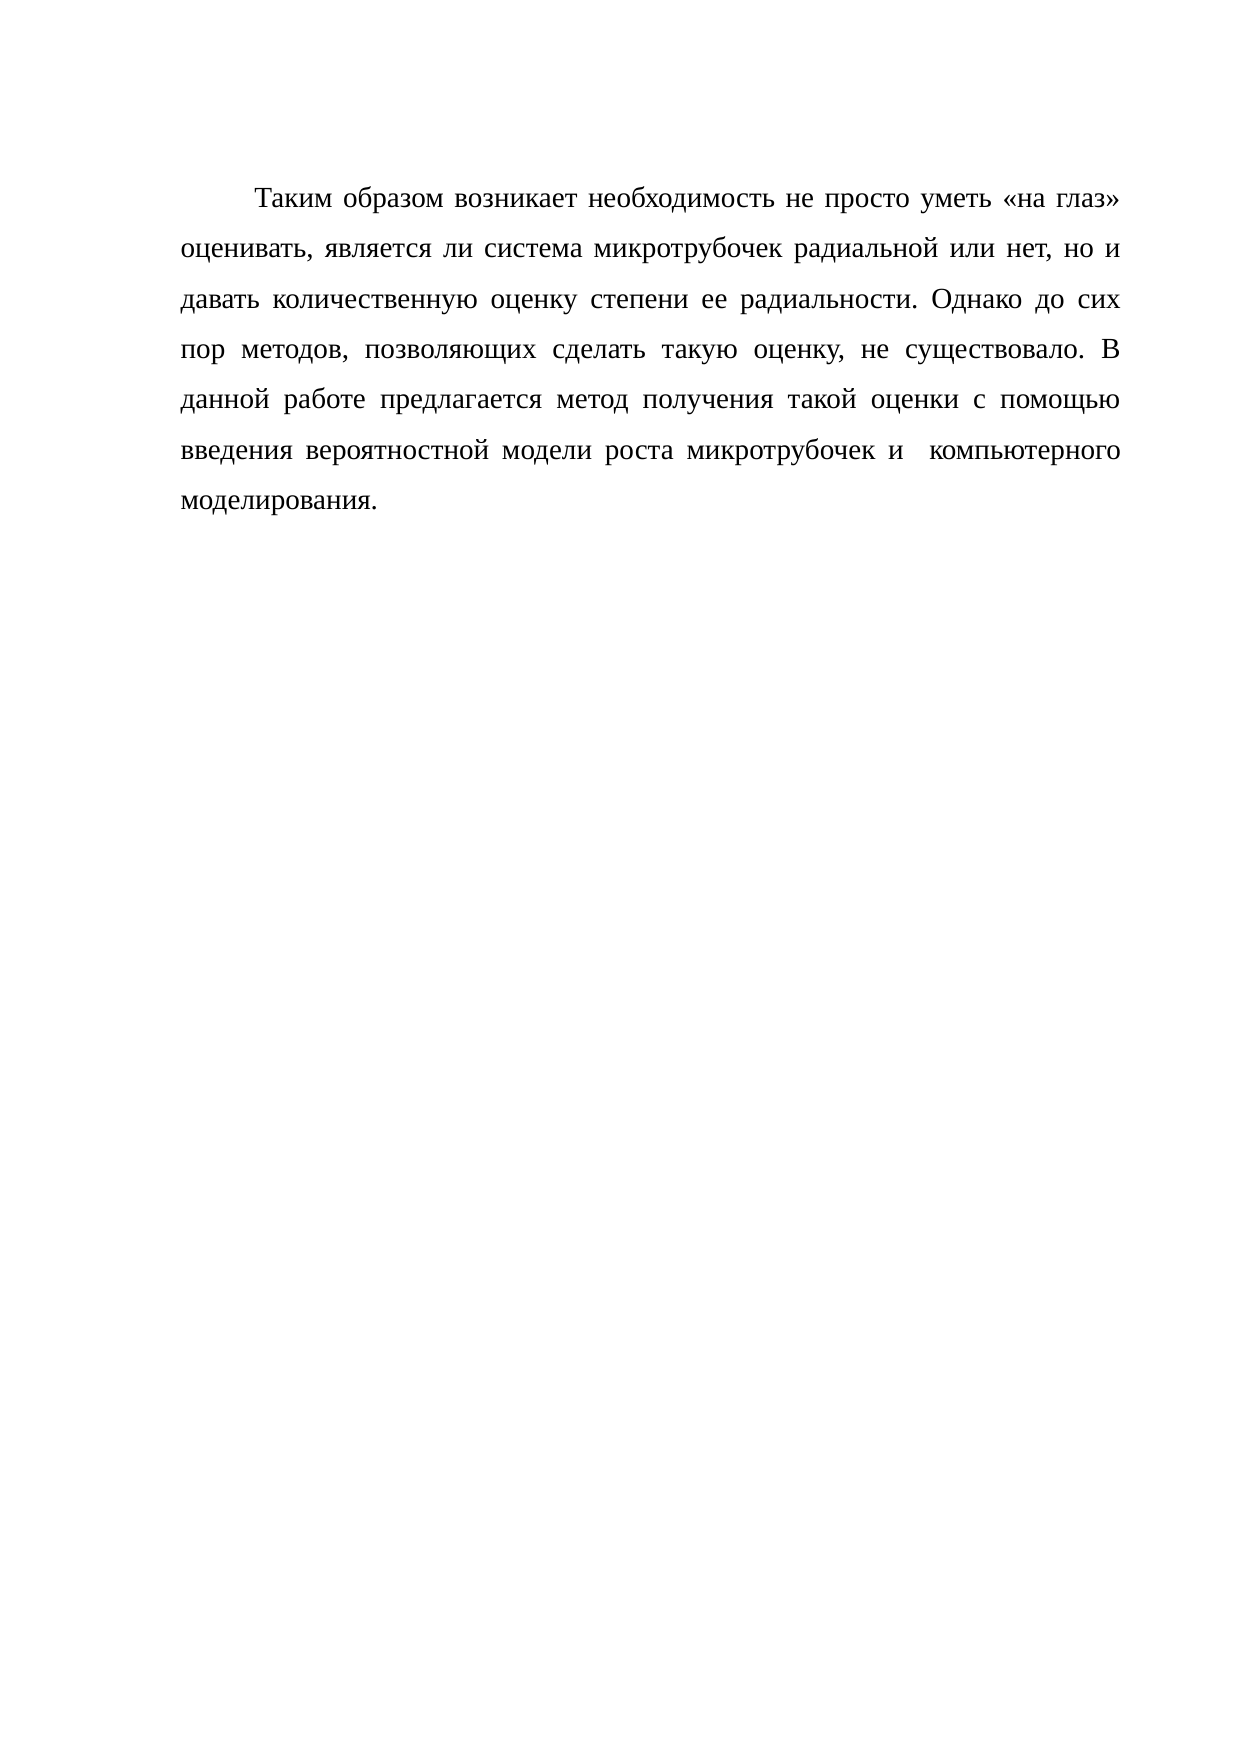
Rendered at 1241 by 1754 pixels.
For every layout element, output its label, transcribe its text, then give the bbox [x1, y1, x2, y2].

text Таким образом возникает необходимость не просто уметь «на глаз» оценивать, является ли система микротрубочек радиальной или нет, но и давать количественную оценку степени ее радиальности. Однако до сих пор методов, позволяющих сделать такую оценку, не существовало. В данной работе предлагается метод получения такой оценки с помощью введения вероятностной модели роста микротрубочек и компьютерного моделирования. [180, 180, 1121, 516]
